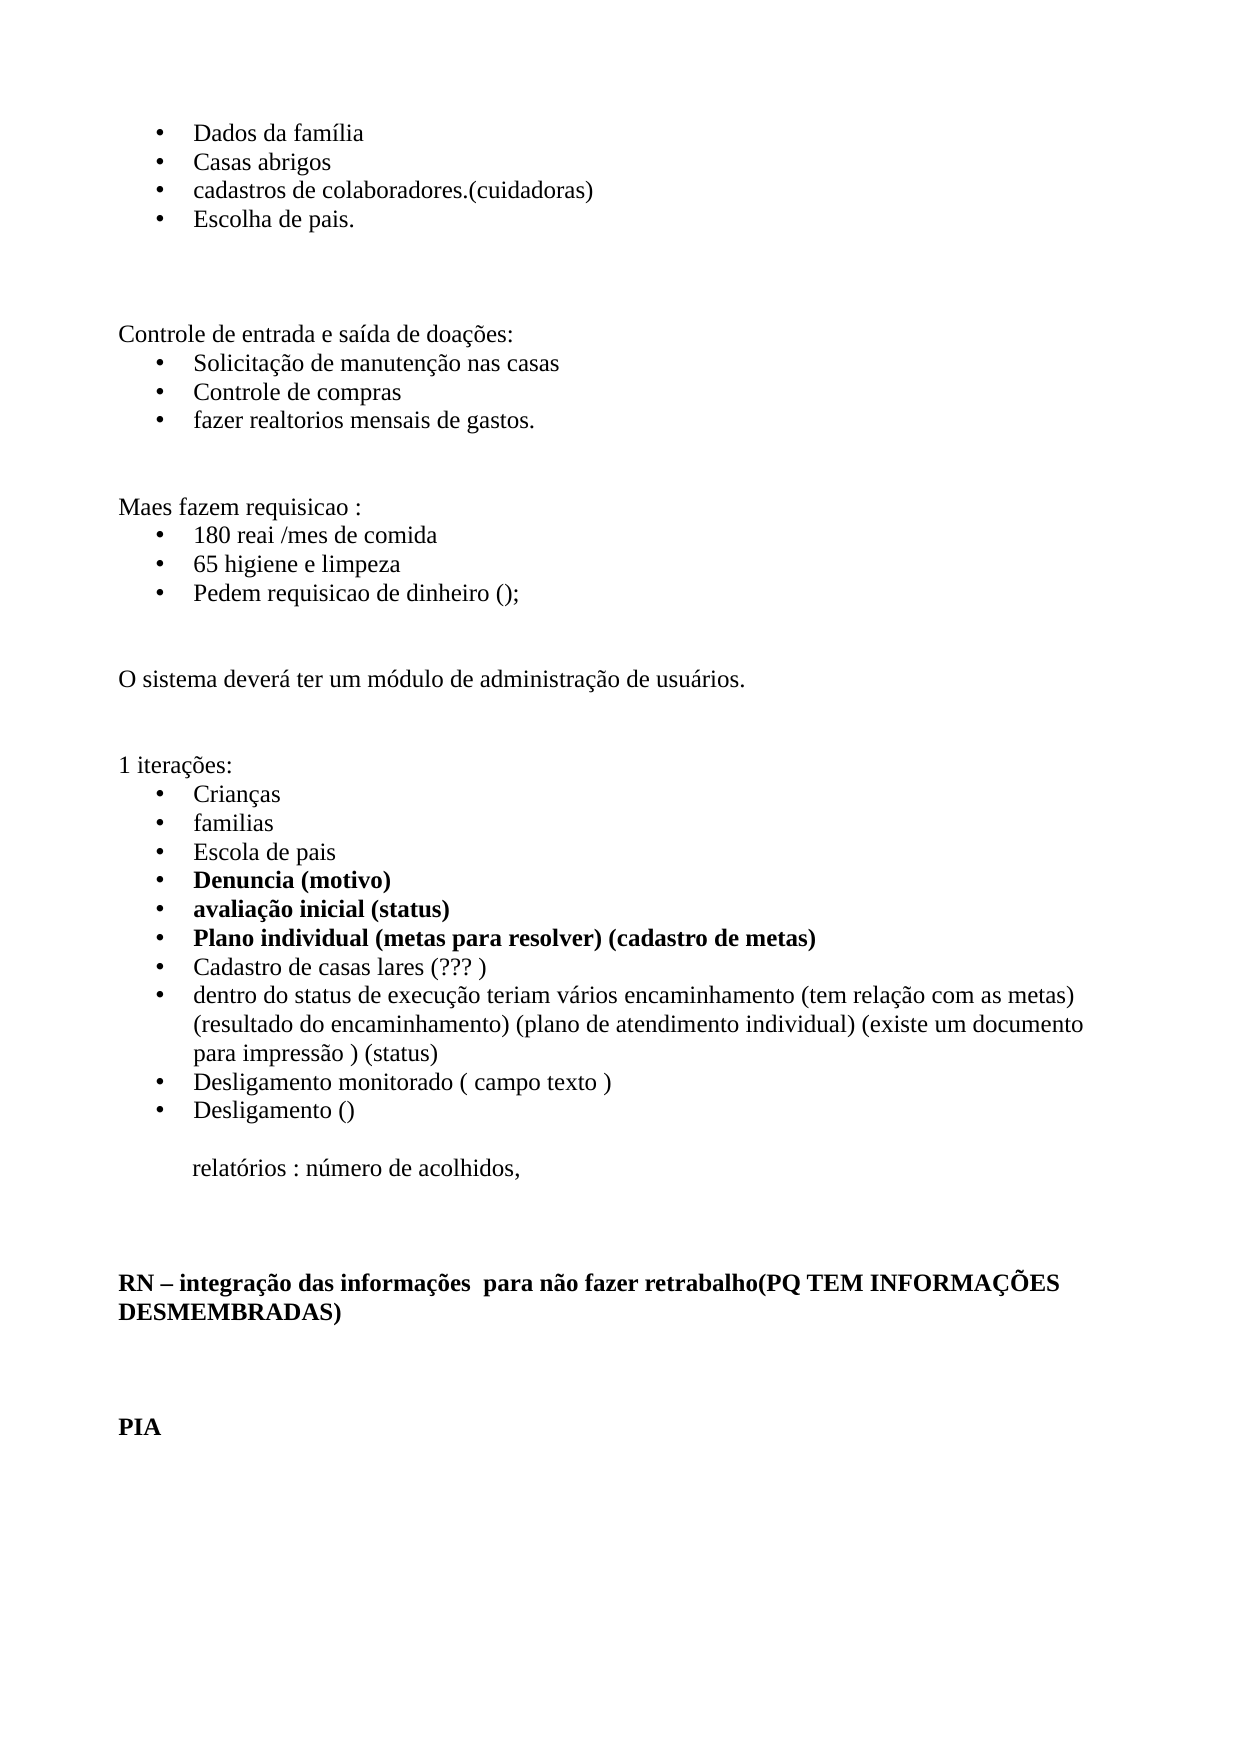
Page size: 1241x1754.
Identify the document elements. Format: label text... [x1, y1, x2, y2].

list Desligamento monitorado ( campo texto ) [156, 1067, 1122, 1096]
list 65 higiene e limpeza [156, 549, 1122, 578]
list Solicitação de manutenção nas casas [156, 348, 1122, 377]
list cadastros de colaboradores.(cuidadoras) [156, 176, 1122, 204]
text O sistema deverá ter um módulo de administração de usuários. [118, 664, 1122, 693]
list Dados da família [156, 118, 1122, 147]
list Desligamento () [156, 1096, 1122, 1124]
list Crianças [156, 779, 1122, 808]
list Plano individual (metas para resolver) (cadastro de metas) [156, 923, 1122, 952]
text Maes fazem requisicao : [118, 492, 1122, 521]
list Cadastro de casas lares (??? ) [156, 952, 1122, 981]
list fazer realtorios mensais de gastos. [156, 406, 1122, 434]
list Casas abrigos [156, 147, 1122, 176]
list Escola de pais [156, 837, 1122, 866]
list 180 reai /mes de comida [156, 521, 1122, 549]
text Controle de entrada e saída de doações: [118, 319, 1122, 348]
text 1 iterações: [118, 751, 1122, 779]
text RN – integração das informações para não fazer retrabalho(PQ TEM INFORMAÇÕES DESMEMBRADAS) [118, 1268, 1122, 1326]
text relatórios : número de acolhidos, [118, 1153, 1122, 1182]
list dentro do status de execução teriam vários encaminhamento (tem relação com as metas) (resultado do encaminhamento) (plano de atendimento individual) (existe um documento para impressão ) (status) [156, 981, 1122, 1067]
list avaliação inicial (status) [156, 894, 1122, 923]
list Escolha de pais. [156, 204, 1122, 233]
list Controle de compras [156, 377, 1122, 406]
list Denuncia (motivo) [156, 866, 1122, 894]
list Pedem requisicao de dinheiro (); [156, 578, 1122, 607]
text PIA [118, 1412, 1122, 1441]
list familias [156, 808, 1122, 837]
